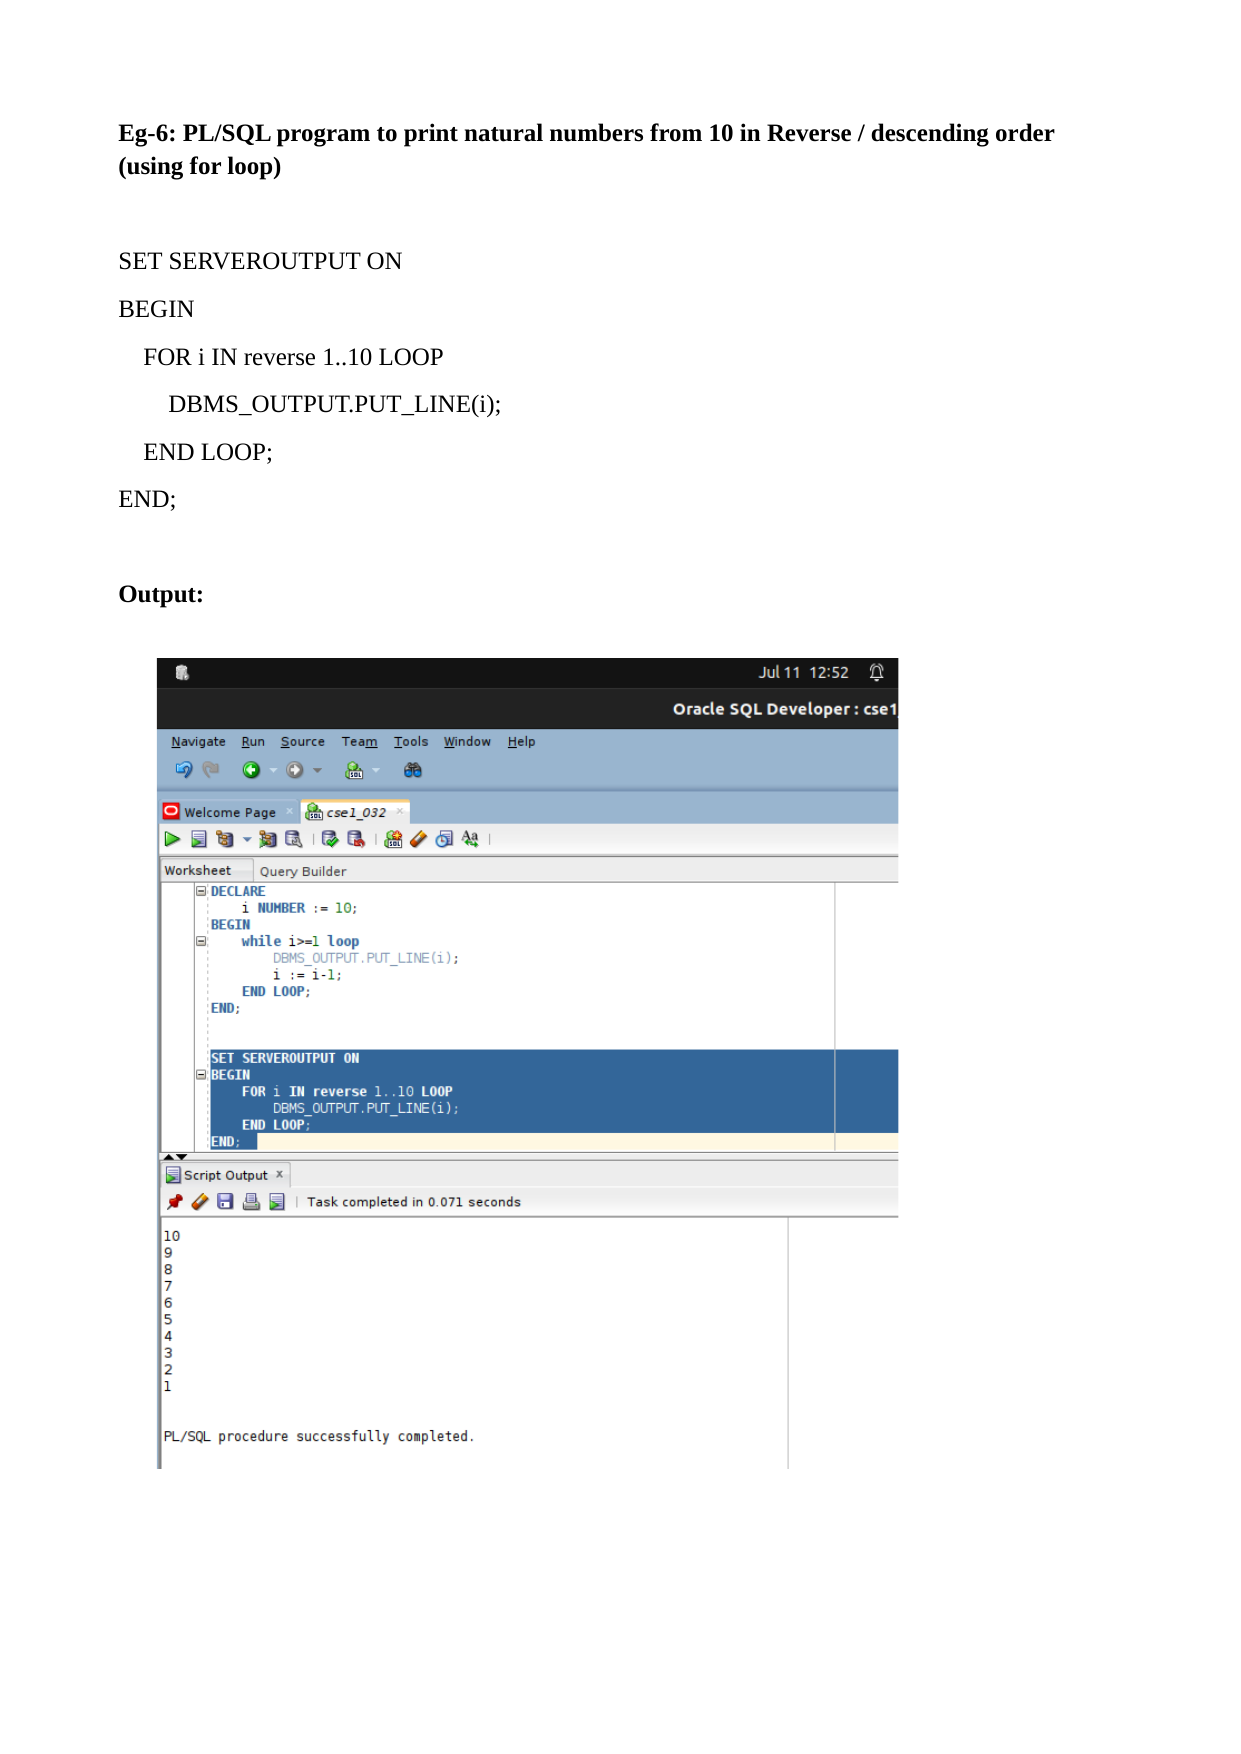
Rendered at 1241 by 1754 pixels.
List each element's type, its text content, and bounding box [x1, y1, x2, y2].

text END LOOP; [118, 437, 1122, 466]
text Output: [118, 579, 1122, 608]
text FOR i IN reverse 1..10 LOOP [118, 342, 1122, 370]
text SET SERVEROUTPUT ON [118, 246, 1122, 275]
picture [156, 658, 899, 1469]
text DBMS_OUTPUT.PUT_LINE(i); [118, 389, 1122, 418]
text BEGIN [118, 294, 1122, 323]
text Eg-6: PL/SQL program to print natural numbers from 10 in Reverse / descending order (using for loop) [118, 118, 1122, 180]
text END; [118, 484, 1122, 513]
